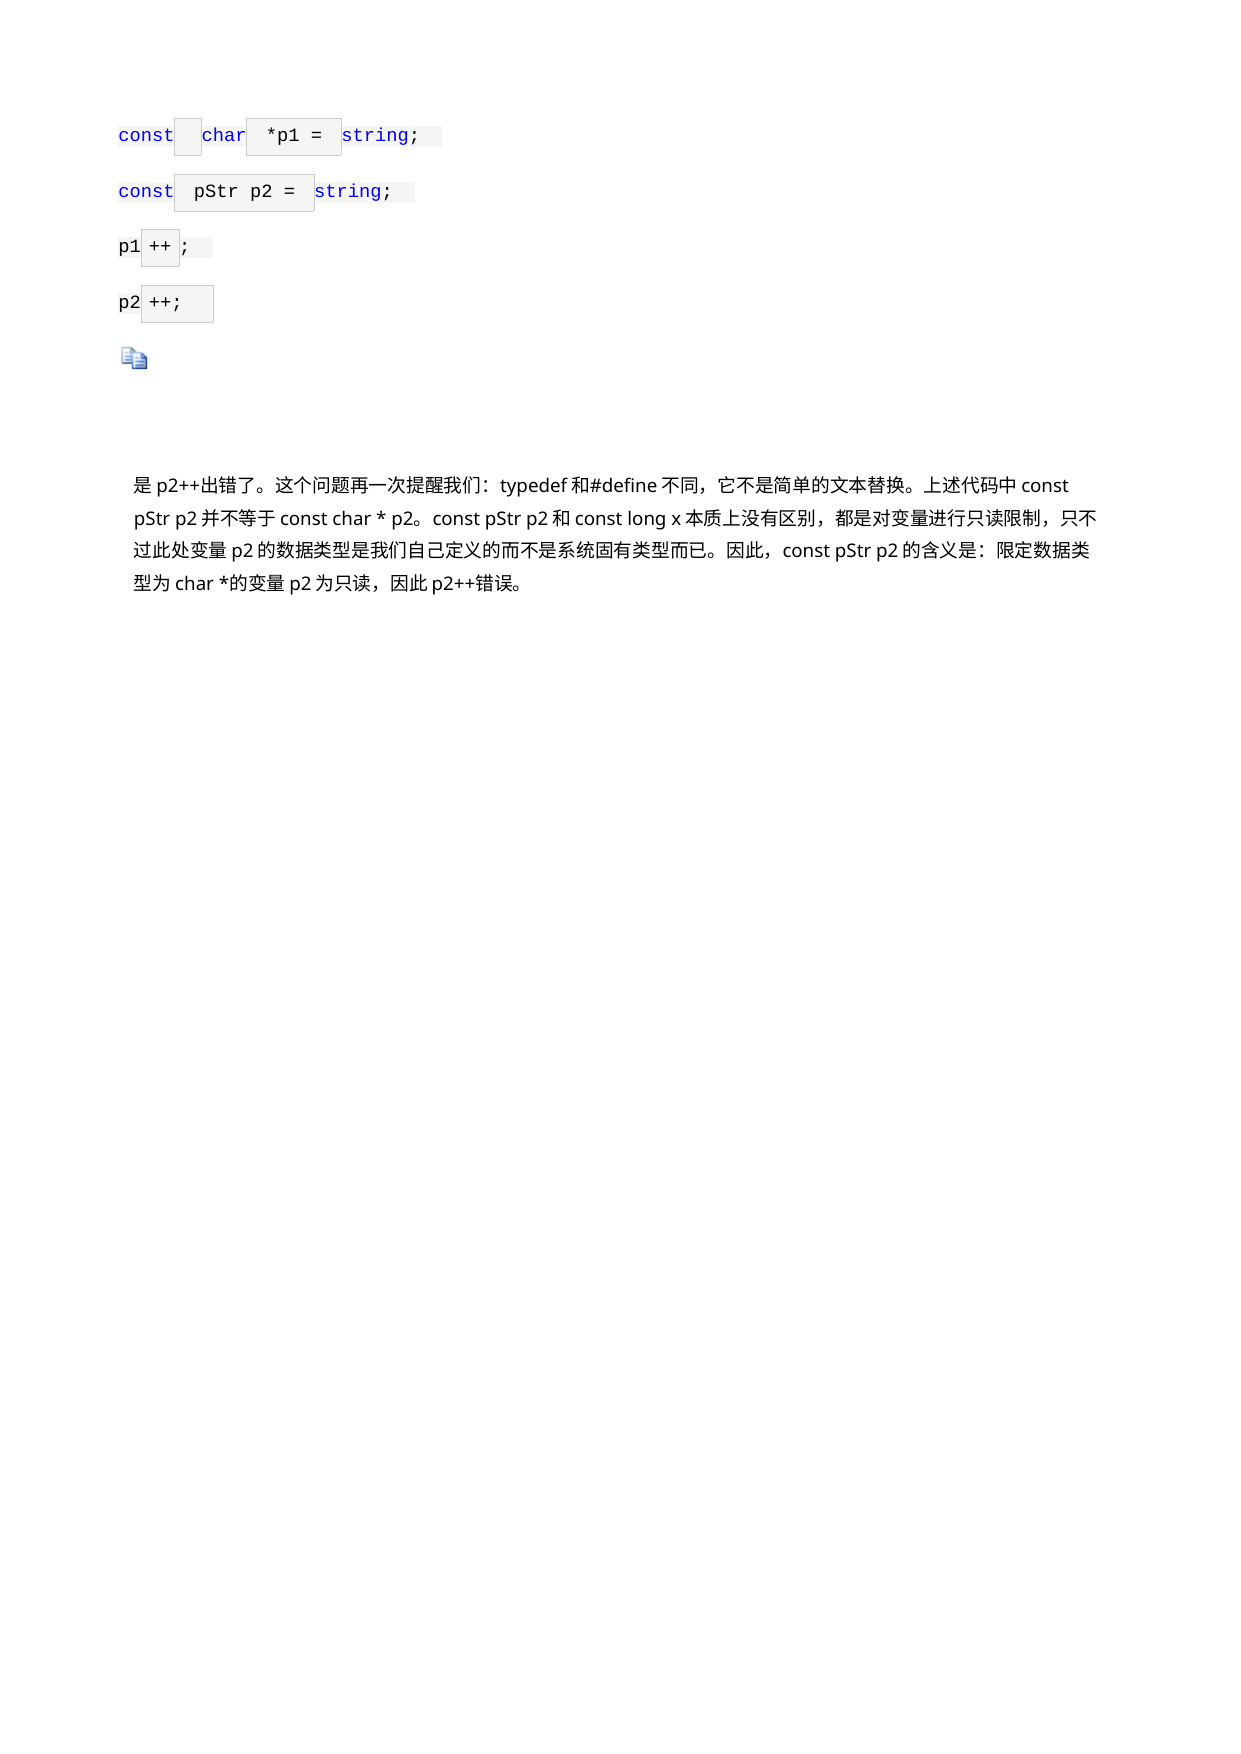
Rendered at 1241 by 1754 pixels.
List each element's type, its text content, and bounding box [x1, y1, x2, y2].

text const [118, 174, 174, 211]
text p1 [118, 229, 141, 266]
text p2 [118, 285, 141, 322]
text 是p2++出错了。这个问题再一次提醒我们：typedef和#define不同，它不是简单的文本替换。上述代码中const pStr p2并不等于const char * p2。const pStr p2和const long x本质上没有区别，都是对变量进行只读限制，只不过此处变量p2的数据类型是我们自己定义的而不是系统固有类型而已。因此，const pStr p2的含义是：限定数据类型为char *的变量p2为只读，因此p2++错误。 [134, 471, 1106, 596]
text char [202, 118, 246, 155]
text string; [342, 118, 1122, 155]
text const [118, 118, 174, 155]
text [214, 285, 1122, 322]
text [175, 119, 201, 155]
text pStr p2 = [175, 175, 314, 211]
picture [118, 340, 153, 375]
text ; [180, 229, 1122, 266]
text ++; [142, 286, 213, 322]
text ++ [142, 230, 179, 266]
text *p1 = [247, 119, 341, 155]
text string; [315, 174, 1122, 211]
